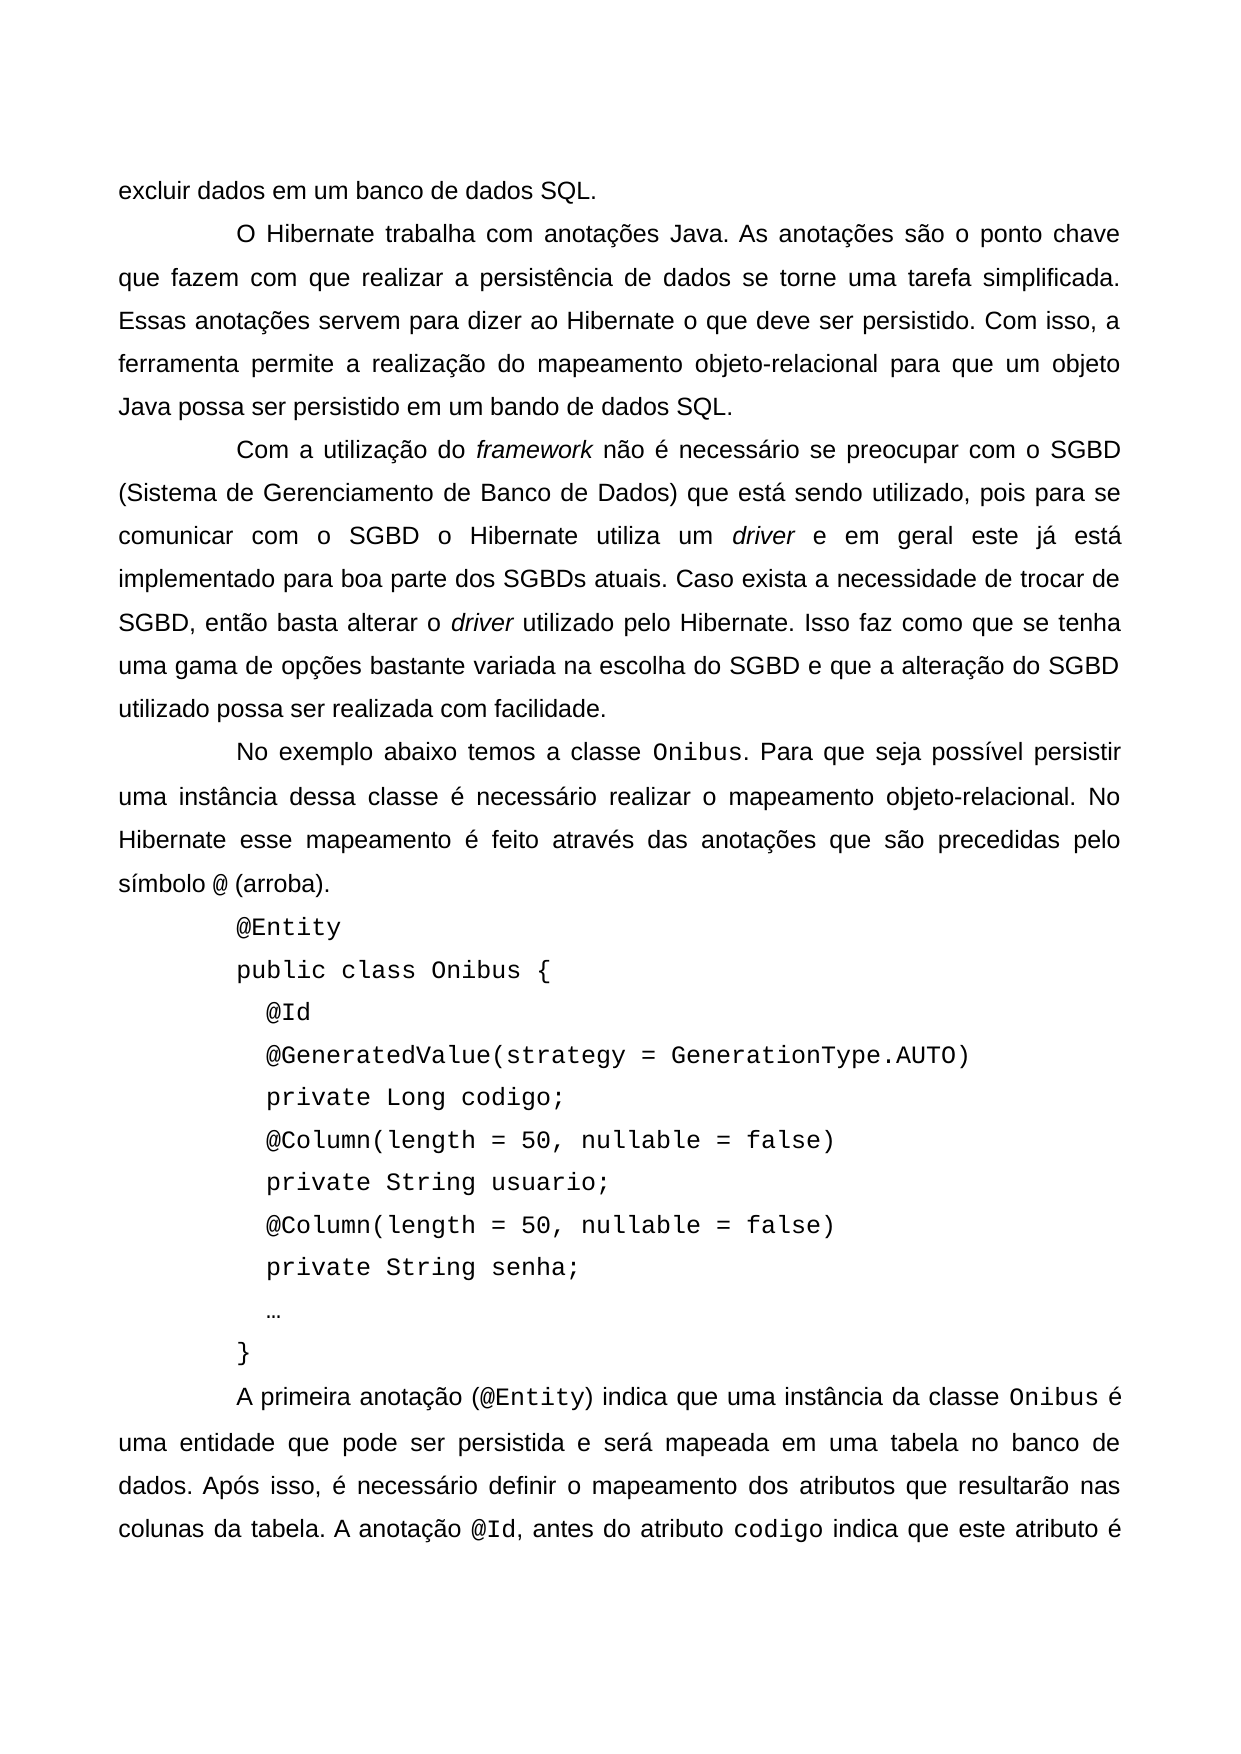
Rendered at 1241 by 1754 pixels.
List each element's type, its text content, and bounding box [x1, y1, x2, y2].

text @Column(length = 50, nullable = false) [118, 1212, 1122, 1241]
text private Long codigo; [118, 1085, 1122, 1113]
text … [118, 1297, 1122, 1326]
text A primeira anotação (@Entity) indica que uma instância da classe Onibus é uma entidade que pode ser persistida e será mapeada em uma tabela no banco de dados. Após isso, é necessário definir o mapeamento dos atributos que resultarão nas colunas da tabela. A anotação @Id, antes do atributo codigo indica que este atributo é [118, 1382, 1122, 1545]
text public class Onibus { [118, 957, 1122, 986]
text O Hibernate trabalha com anotações Java. As anotações são o ponto chave que fazem com que realizar a persistência de dados se torne uma tarefa simplificada. Essas anotações servem para dizer ao Hibernate o que deve ser persistido. Com isso, a ferramenta permite a realização do mapeamento objeto-relacional para que um objeto Java possa ser persistido em um bando de dados SQL. [118, 219, 1122, 421]
text @GeneratedValue(strategy = GenerationType.AUTO) [118, 1042, 1122, 1071]
text private String senha; [118, 1255, 1122, 1283]
text } [118, 1340, 1122, 1368]
text @Entity [118, 915, 1122, 943]
text Com a utilização do framework não é necessário se preocupar com o SGBD (Sistema de Gerenciamento de Banco de Dados) que está sendo utilizado, pois para se comunicar com o SGBD o Hibernate utiliza um driver e em geral este já está implementado para boa parte dos SGBDs atuais. Caso exista a necessidade de trocar de SGBD, então basta alterar o driver utilizado pelo Hibernate. Isso faz como que se tenha uma gama de opções bastante variada na escolha do SGBD e que a alteração do SGBD utilizado possa ser realizada com facilidade. [118, 435, 1122, 723]
text @Id [118, 1000, 1122, 1028]
text No exemplo abaixo temos a classe Onibus. Para que seja possível persistir uma instância dessa classe é necessário realizar o mapeamento objeto-relacional. No Hibernate esse mapeamento é feito através das anotações que são precedidas pelo símbolo @ (arroba). [118, 737, 1122, 899]
text private String usuario; [118, 1170, 1122, 1198]
text @Column(length = 50, nullable = false) [118, 1127, 1122, 1156]
text excluir dados em um banco de dados SQL. [118, 176, 1122, 205]
